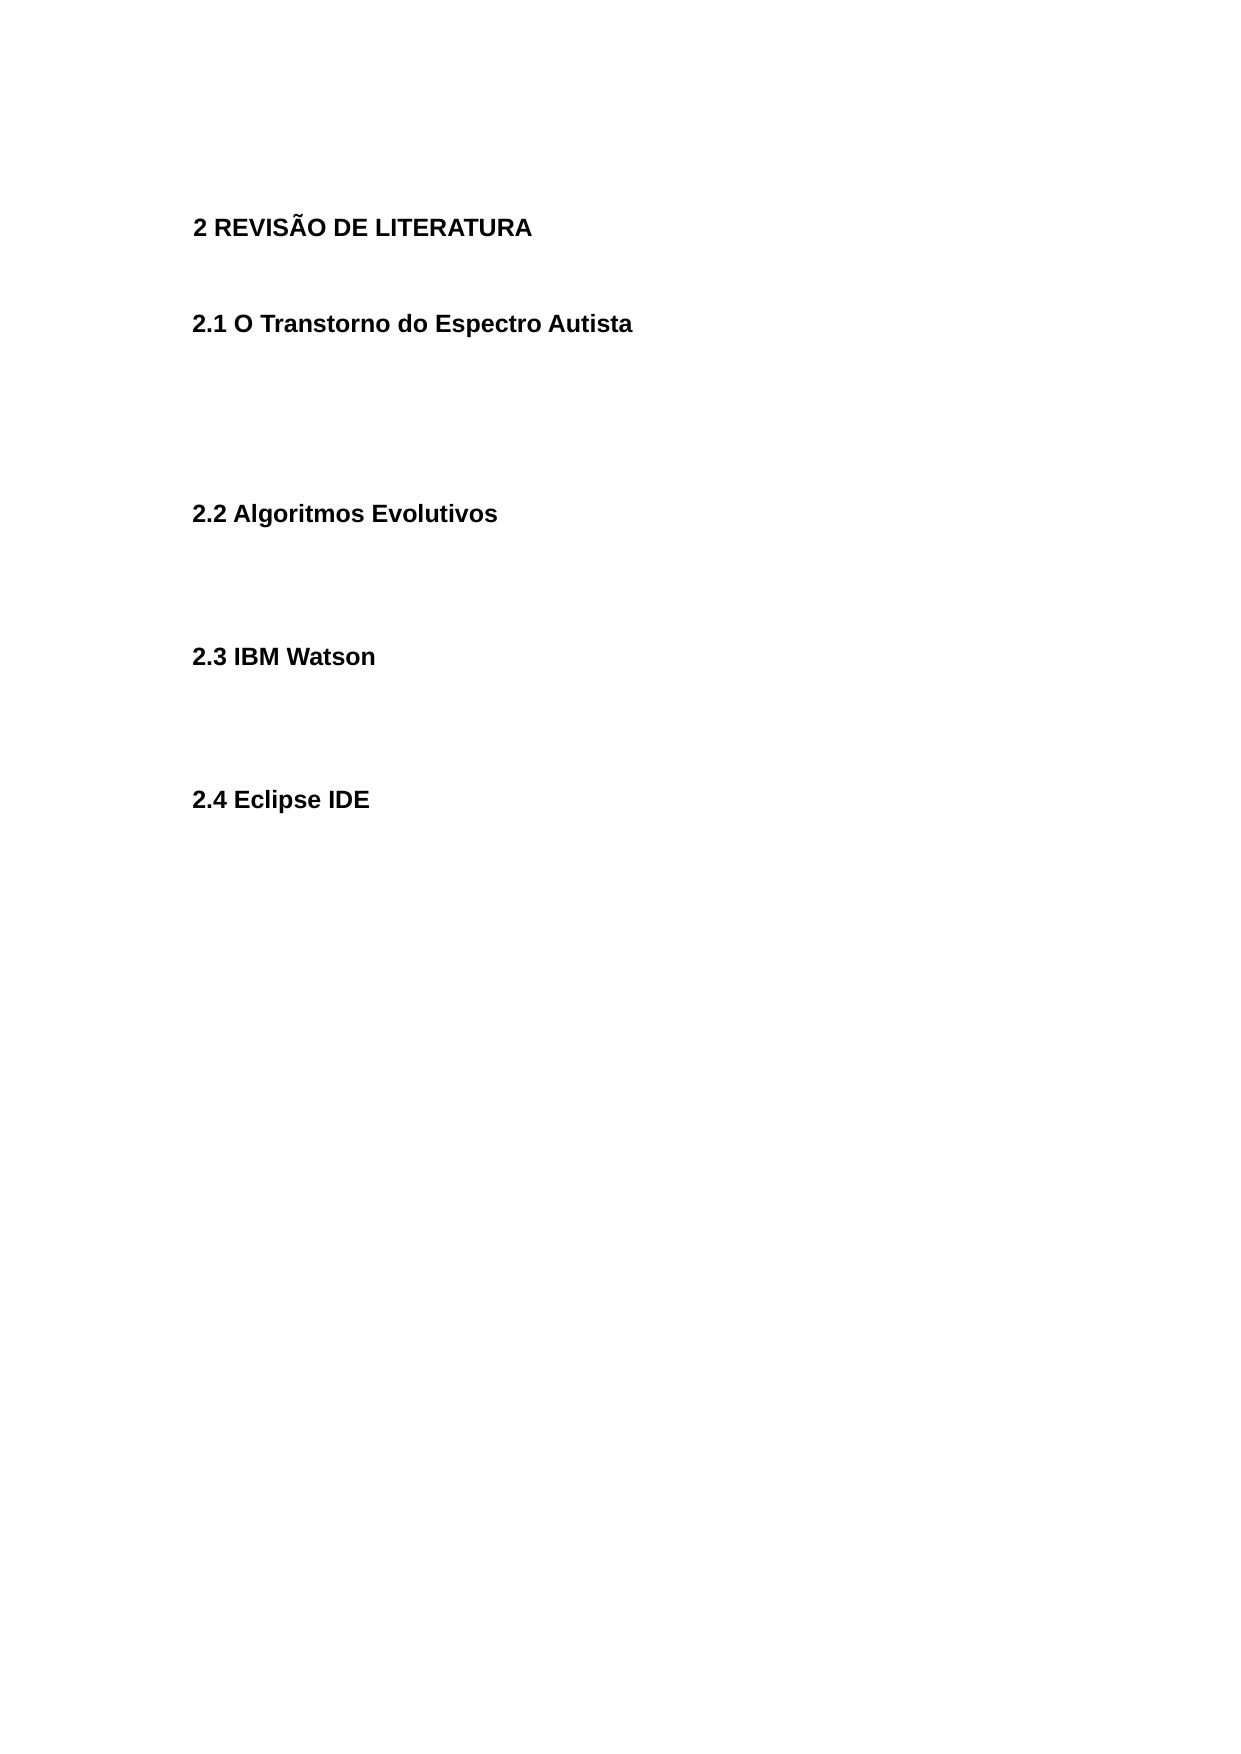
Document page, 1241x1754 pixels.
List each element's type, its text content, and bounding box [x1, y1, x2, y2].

text 2.1 O Transtorno do Espectro Autista [118, 308, 1122, 337]
list 2 REVISÃO DE LITERATURA [156, 213, 1122, 242]
text 2.3 IBM Watson [118, 642, 1122, 671]
text 2.2 Algoritmos Evolutivos [118, 499, 1122, 528]
text 2.4 Eclipse IDE [118, 784, 1122, 813]
